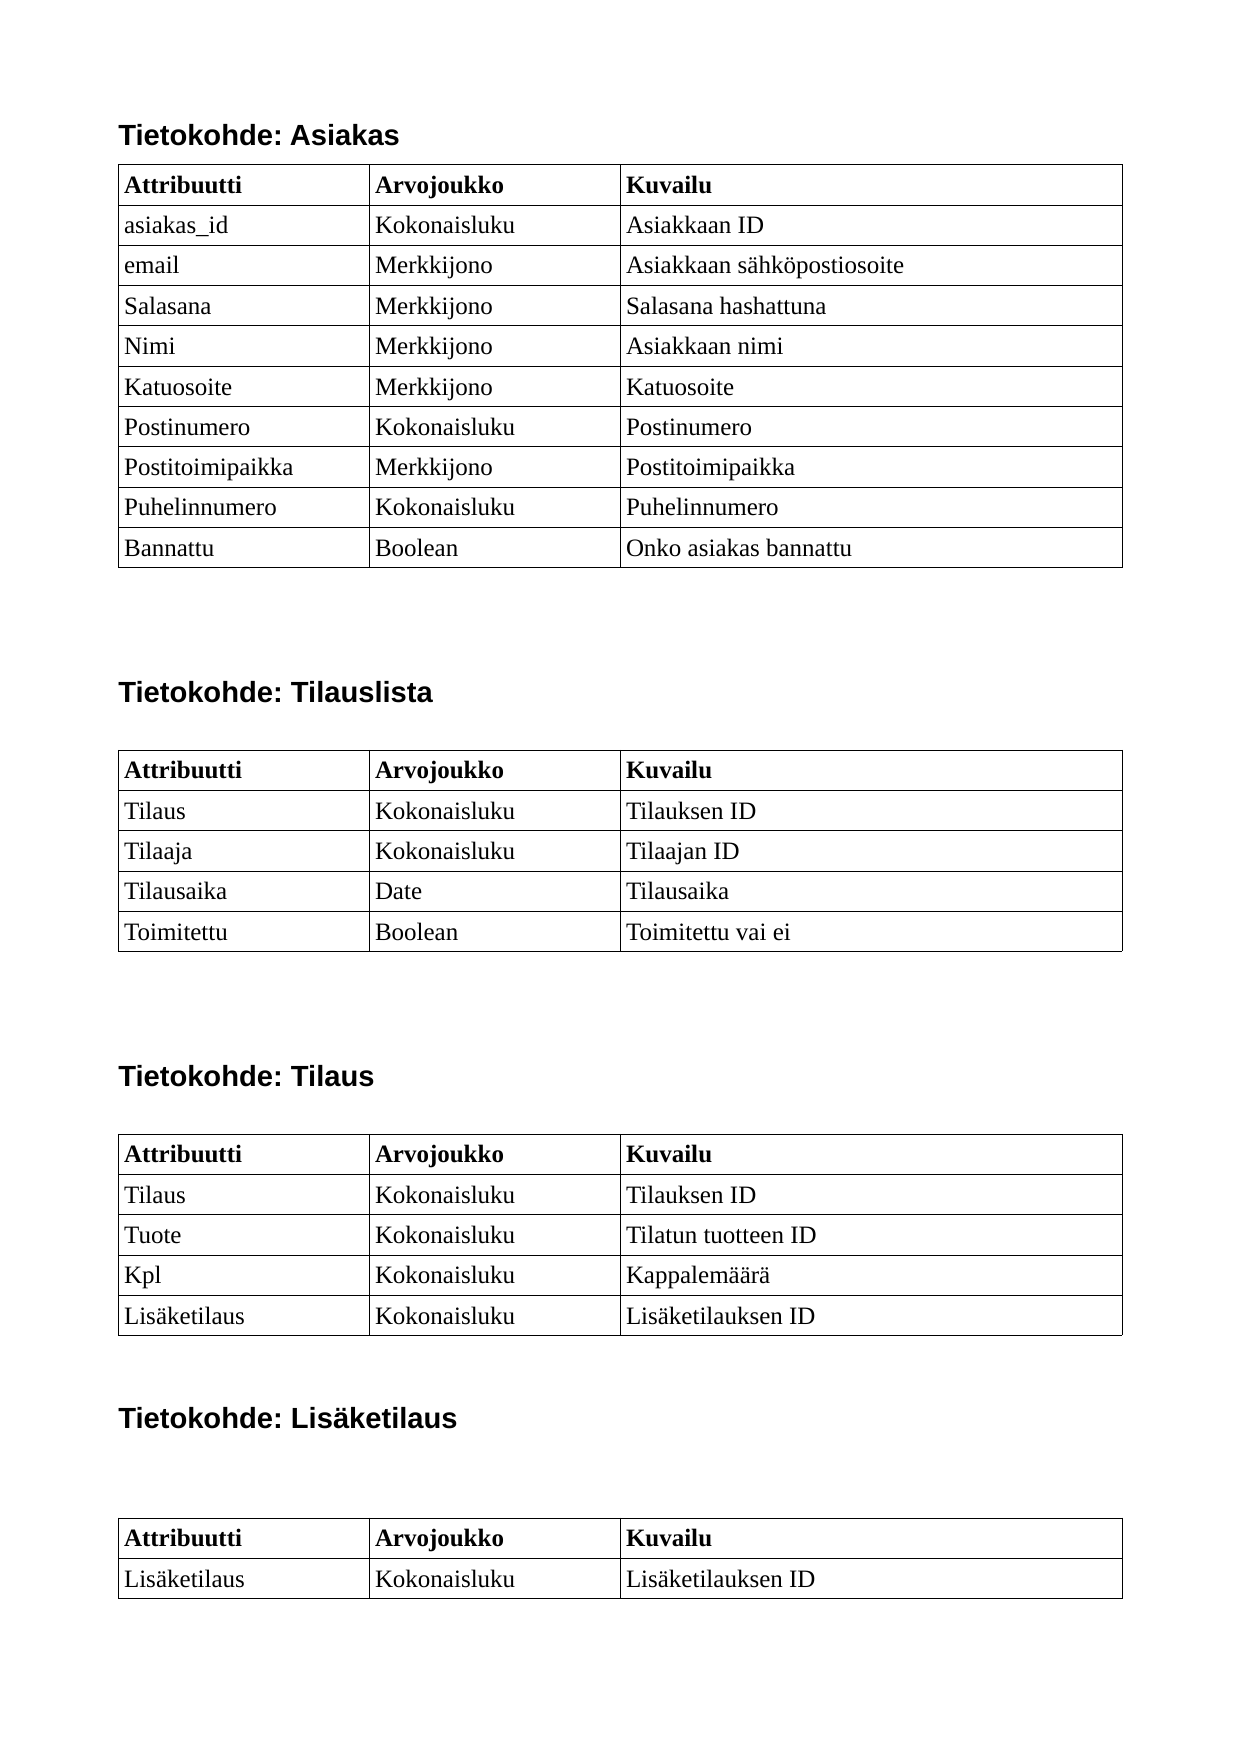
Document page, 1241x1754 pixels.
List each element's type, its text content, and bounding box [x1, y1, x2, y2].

table_cell Postitoimipaikka [621, 447, 1122, 487]
table_cell Tuote [119, 1215, 369, 1254]
table_cell Onko asiakas bannattu [621, 528, 1122, 567]
table_cell Kokonaisluku [370, 831, 620, 871]
table_cell Katuosoite [621, 367, 1122, 406]
table_header Arvojoukko [370, 751, 620, 790]
table_cell Puhelinnumero [621, 488, 1122, 527]
table_cell Toimitettu vai ei [621, 912, 1122, 951]
table_cell Date [370, 872, 620, 911]
subtitle Tietokohde: Tilaus [118, 1059, 1122, 1092]
table_cell Tilaajan ID [621, 831, 1122, 871]
table_header Kuvailu [621, 165, 1122, 204]
table_cell Kokonaisluku [370, 1296, 620, 1335]
table_cell Merkkijono [370, 326, 620, 366]
table_cell Merkkijono [370, 286, 620, 325]
table_cell Boolean [370, 528, 620, 567]
table_cell email [119, 246, 369, 285]
table_cell Tilaaja [119, 831, 369, 871]
table_header Attribuutti [119, 751, 369, 790]
table_cell Lisäketilauksen ID [621, 1559, 1122, 1598]
table_cell Merkkijono [370, 367, 620, 406]
table_header Attribuutti [119, 165, 369, 204]
table_cell Postinumero [621, 407, 1122, 446]
table_cell Kpl [119, 1256, 369, 1295]
table_cell Nimi [119, 326, 369, 366]
table_cell Asiakkaan sähköpostiosoite [621, 246, 1122, 285]
table_header Arvojoukko [370, 165, 620, 204]
table_cell Bannattu [119, 528, 369, 567]
table_cell Tilaus [119, 791, 369, 830]
table_cell Toimitettu [119, 912, 369, 951]
table_cell Asiakkaan ID [621, 206, 1122, 245]
table_header Kuvailu [621, 1519, 1122, 1558]
table_cell Katuosoite [119, 367, 369, 406]
table_cell Kokonaisluku [370, 791, 620, 830]
table_header Arvojoukko [370, 1519, 620, 1558]
table_cell Merkkijono [370, 447, 620, 487]
table_header Attribuutti [119, 1519, 369, 1558]
table_cell Kokonaisluku [370, 206, 620, 245]
table_cell asiakas_id [119, 206, 369, 245]
table_cell Tilatun tuotteen ID [621, 1215, 1122, 1254]
table_cell Lisäketilaus [119, 1559, 369, 1598]
table_cell Kokonaisluku [370, 1256, 620, 1295]
table_header Attribuutti [119, 1135, 369, 1174]
table_cell Kokonaisluku [370, 488, 620, 527]
subtitle Tietokohde: Asiakas [118, 118, 1122, 152]
table_cell Salasana hashattuna [621, 286, 1122, 325]
table_header Arvojoukko [370, 1135, 620, 1174]
table_cell Postitoimipaikka [119, 447, 369, 487]
table_cell Tilauksen ID [621, 791, 1122, 830]
table_cell Postinumero [119, 407, 369, 446]
table_cell Merkkijono [370, 246, 620, 285]
table_cell Kokonaisluku [370, 1215, 620, 1254]
table_cell Kappalemäärä [621, 1256, 1122, 1295]
table_cell Boolean [370, 912, 620, 951]
table_cell Tilauksen ID [621, 1175, 1122, 1214]
table_cell Salasana [119, 286, 369, 325]
table_header Kuvailu [621, 1135, 1122, 1174]
table_cell Tilaus [119, 1175, 369, 1214]
table_cell Kokonaisluku [370, 1175, 620, 1214]
table_header Kuvailu [621, 751, 1122, 790]
subtitle Tietokohde: Lisäketilaus [118, 1402, 1122, 1435]
table_cell Kokonaisluku [370, 1559, 620, 1598]
table_cell Tilausaika [119, 872, 369, 911]
subtitle Tietokohde: Tilauslista [118, 675, 1122, 708]
table_cell Puhelinnumero [119, 488, 369, 527]
table_cell Tilausaika [621, 872, 1122, 911]
table_cell Kokonaisluku [370, 407, 620, 446]
table_cell Lisäketilaus [119, 1296, 369, 1335]
table_cell Lisäketilauksen ID [621, 1296, 1122, 1335]
table_cell Asiakkaan nimi [621, 326, 1122, 366]
